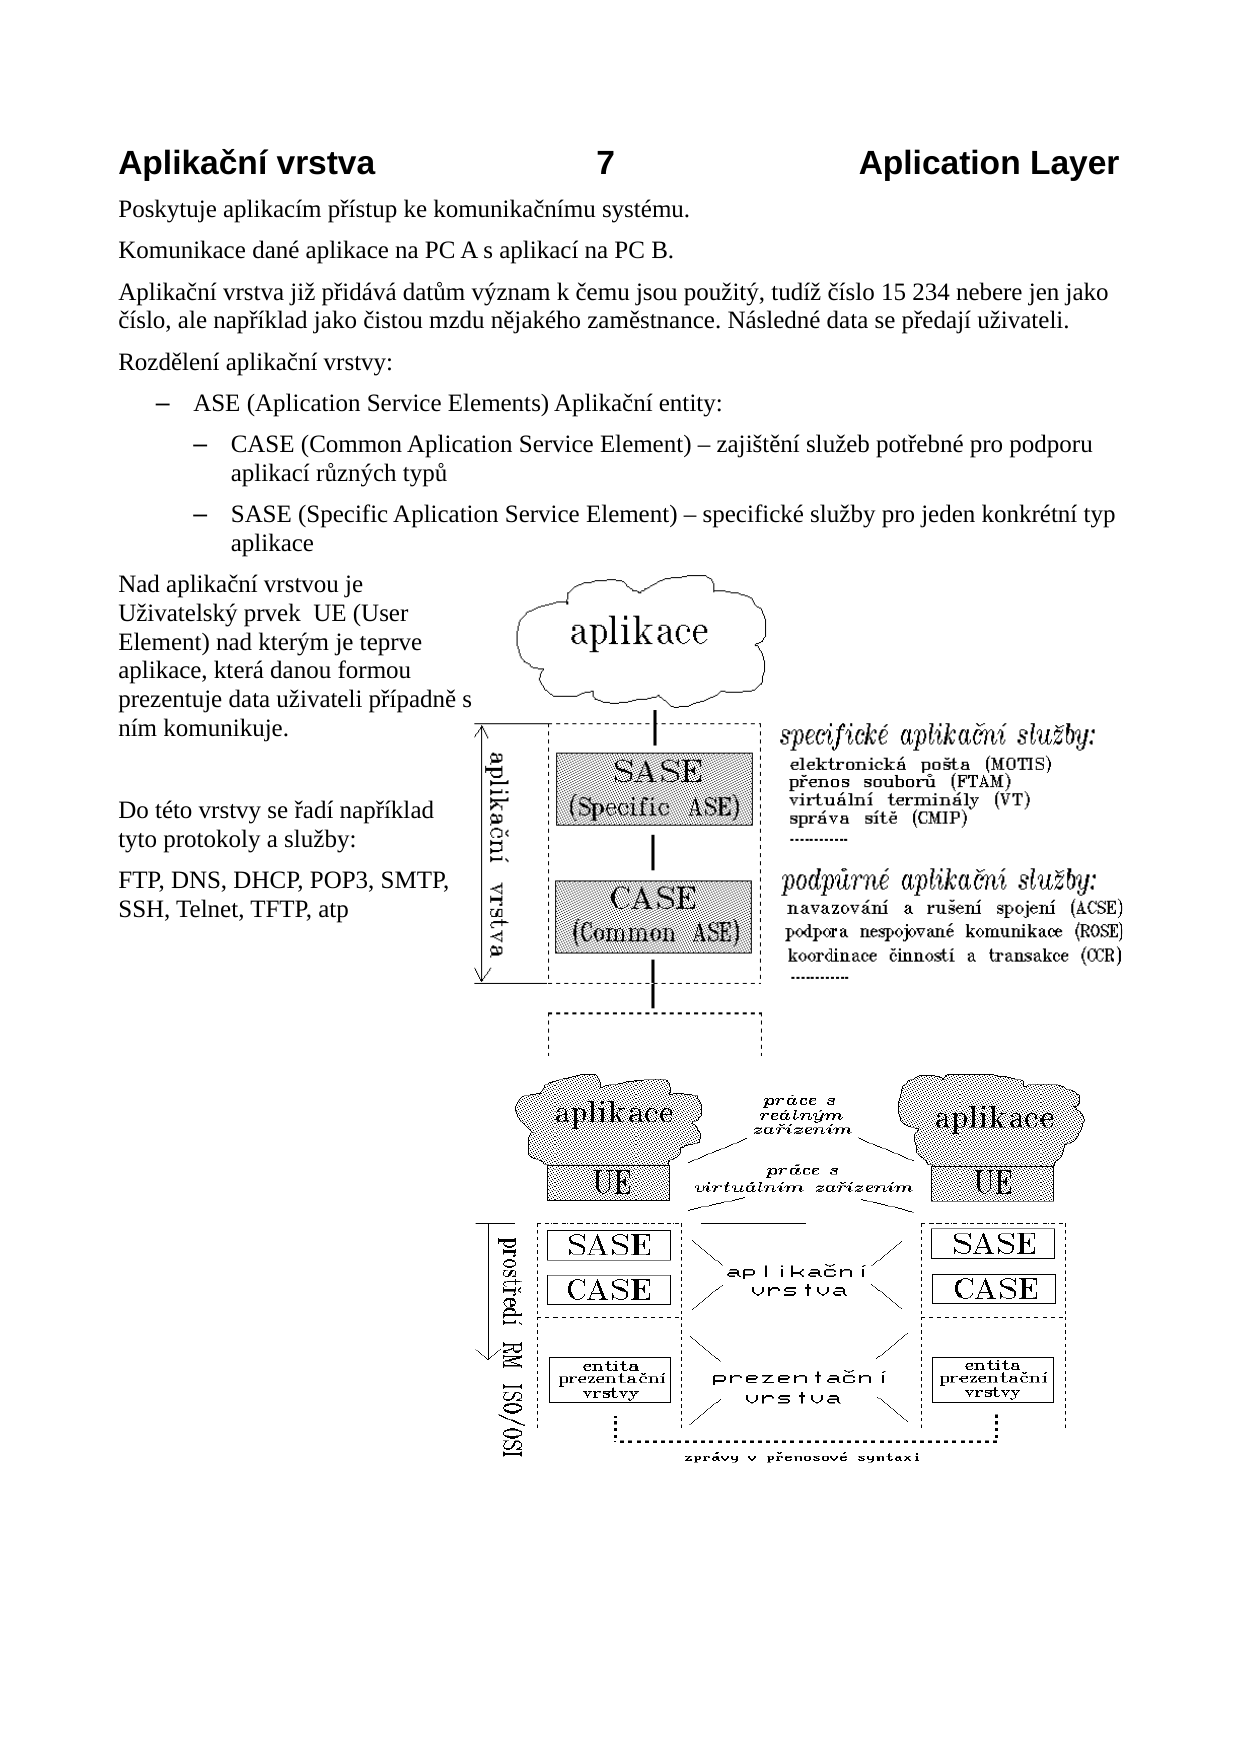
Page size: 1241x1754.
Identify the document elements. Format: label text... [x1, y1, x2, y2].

list SASE (Specific Aplication Service Element) – specifické služby pro jeden konkrétní typ aplikace [193, 499, 1122, 557]
picture [475, 1074, 1123, 1478]
text FTP, DNS, DHCP, POP3, SMTP, SSH, Telnet, TFTP, atp [118, 866, 474, 923]
text Do této vrstvy se řadí například tyto protokoly a služby: [118, 796, 474, 853]
list ASE (Aplication Service Elements) Aplikační entity: [156, 388, 1122, 417]
subtitle Aplikační vrstva 7 Aplication Layer [118, 143, 1122, 182]
text Aplikační vrstva již přidává datům význam k čemu jsou použitý, tudíž číslo 15 234 nebere jen jako číslo, ale například jako čistou mzdu nějakého zaměstnance. Následné data se předají uživateli. [118, 277, 1122, 334]
text Nad aplikační vrstvou je Uživatelský prvek UE (User Element) nad kterým je teprve aplikace, která danou formou prezentuje data uživateli případně s ním komunikuje. [118, 569, 474, 742]
list CASE (Common Aplication Service Element) – zajištění služeb potřebné pro podporu aplikací různých typů [193, 429, 1122, 487]
picture [474, 569, 1123, 1056]
text Komunikace dané aplikace na PC A s aplikací na PC B. [118, 236, 1122, 264]
text Poskytuje aplikacím přístup ke komunikačnímu systému. [118, 194, 1122, 223]
text Rozdělení aplikační vrstvy: [118, 347, 1122, 376]
